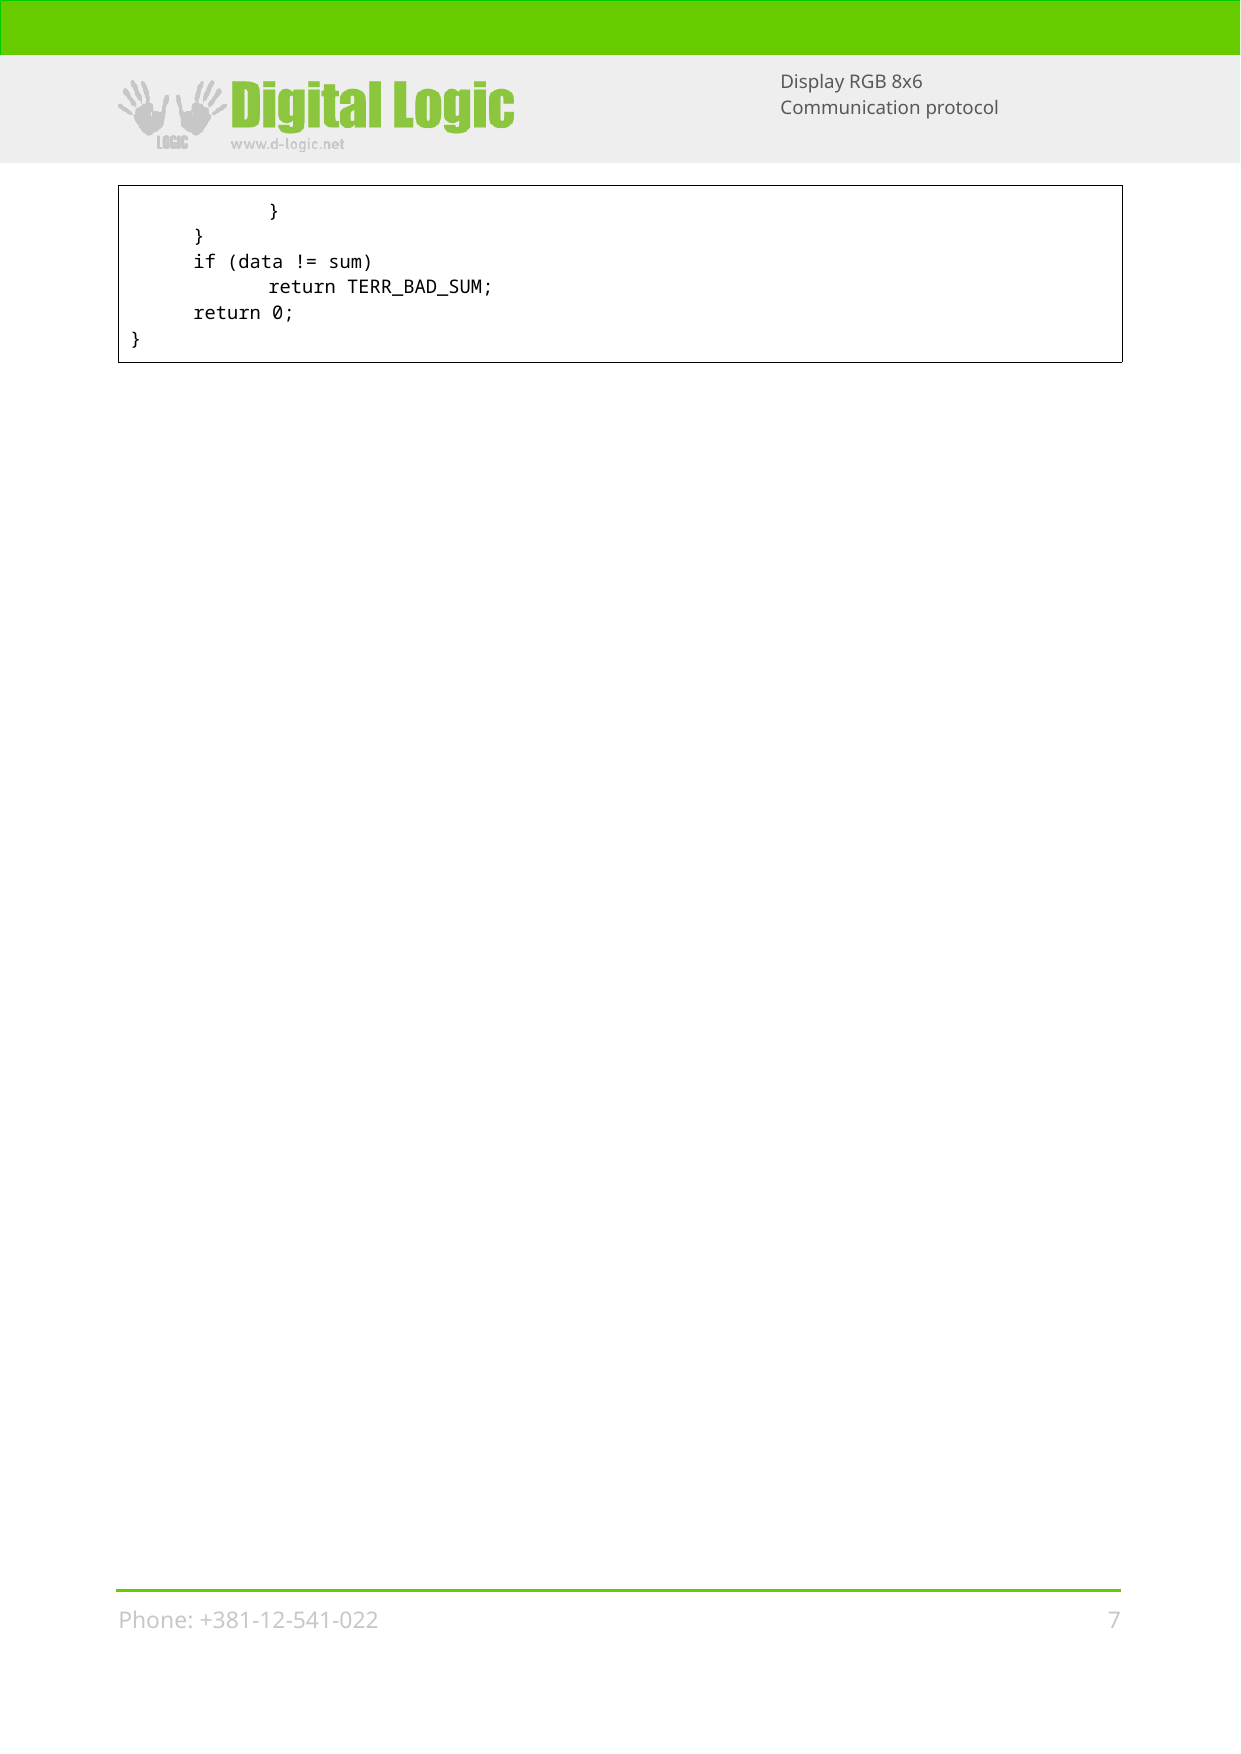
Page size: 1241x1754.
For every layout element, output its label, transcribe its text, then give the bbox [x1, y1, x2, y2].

picture [115, 79, 517, 153]
text } [119, 186, 1122, 211]
text return 0; [119, 287, 1122, 313]
text return TERR_BAD_SUM; [119, 262, 1122, 287]
text } [119, 313, 1122, 362]
text if (data != sum) [119, 236, 1122, 262]
text } [119, 211, 1122, 236]
